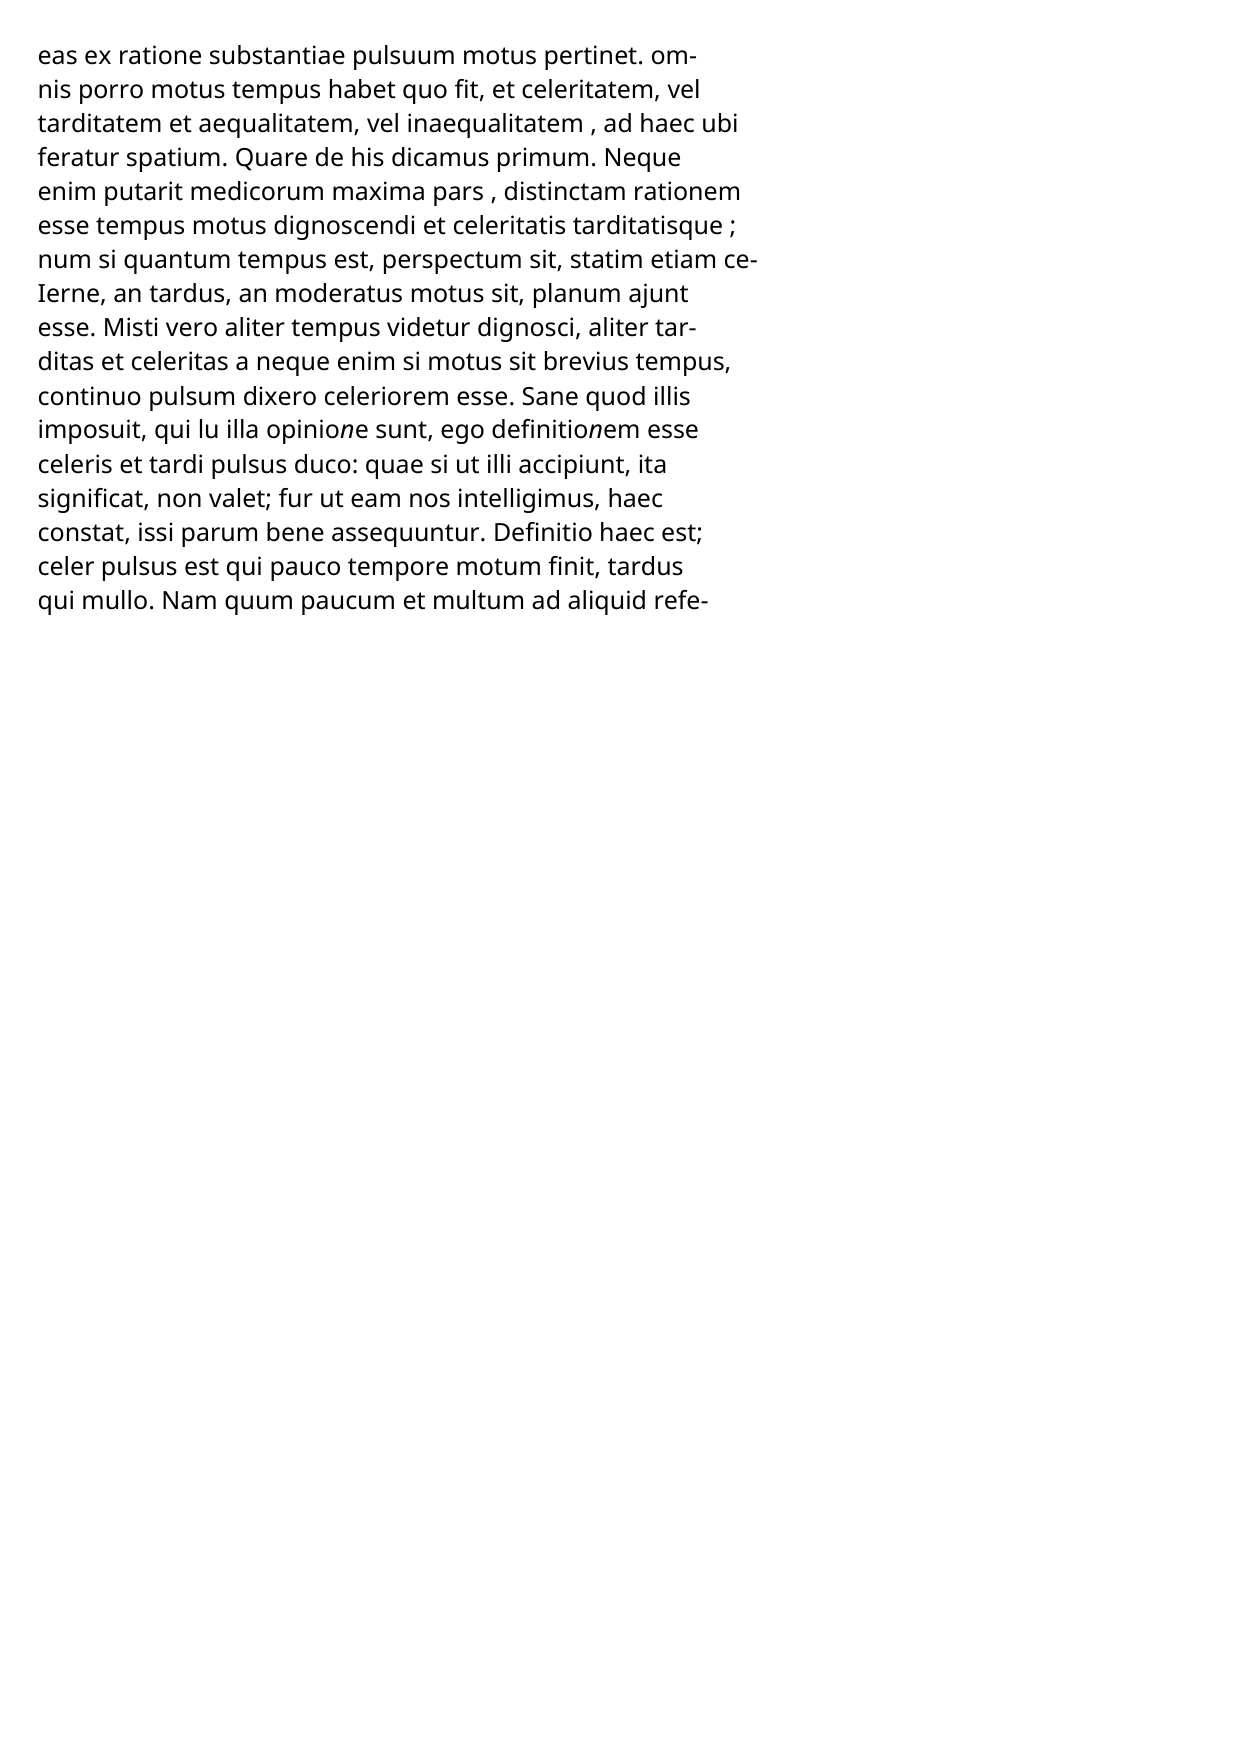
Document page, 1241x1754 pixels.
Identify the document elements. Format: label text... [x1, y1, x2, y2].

text eas ex ratione substantiae pulsuum motus pertinet. om- nis porro motus tempus habet quo fit, et celeritatem, vel tarditatem et aequalitatem, vel inaequalitatem , ad haec ubi feratur spatium. Quare de his dicamus primum. Neque enim putarit medicorum maxima pars , distinctam rationem esse tempus motus dignoscendi et celeritatis tarditatisque ; num si quantum tempus est, perspectum sit, statim etiam ce- Ierne, an tardus, an moderatus motus sit, planum ajunt esse. Misti vero aliter tempus videtur dignosci, aliter tar- ditas et celeritas a neque enim si motus sit brevius tempus, continuo pulsum dixero celeriorem esse. Sane quod illis imposuit, qui lu illa opinione sunt, ego definitionem esse celeris et tardi pulsus duco: quae si ut illi accipiunt, ita significat, non valet; fur ut eam nos intelligimus, haec constat, issi parum bene assequuntur. Definitio haec est; celer pulsus est qui pauco tempore motum finit, tardus qui mullo. Nam quum paucum et multum ad aliquid refe- [37, 37, 1203, 617]
